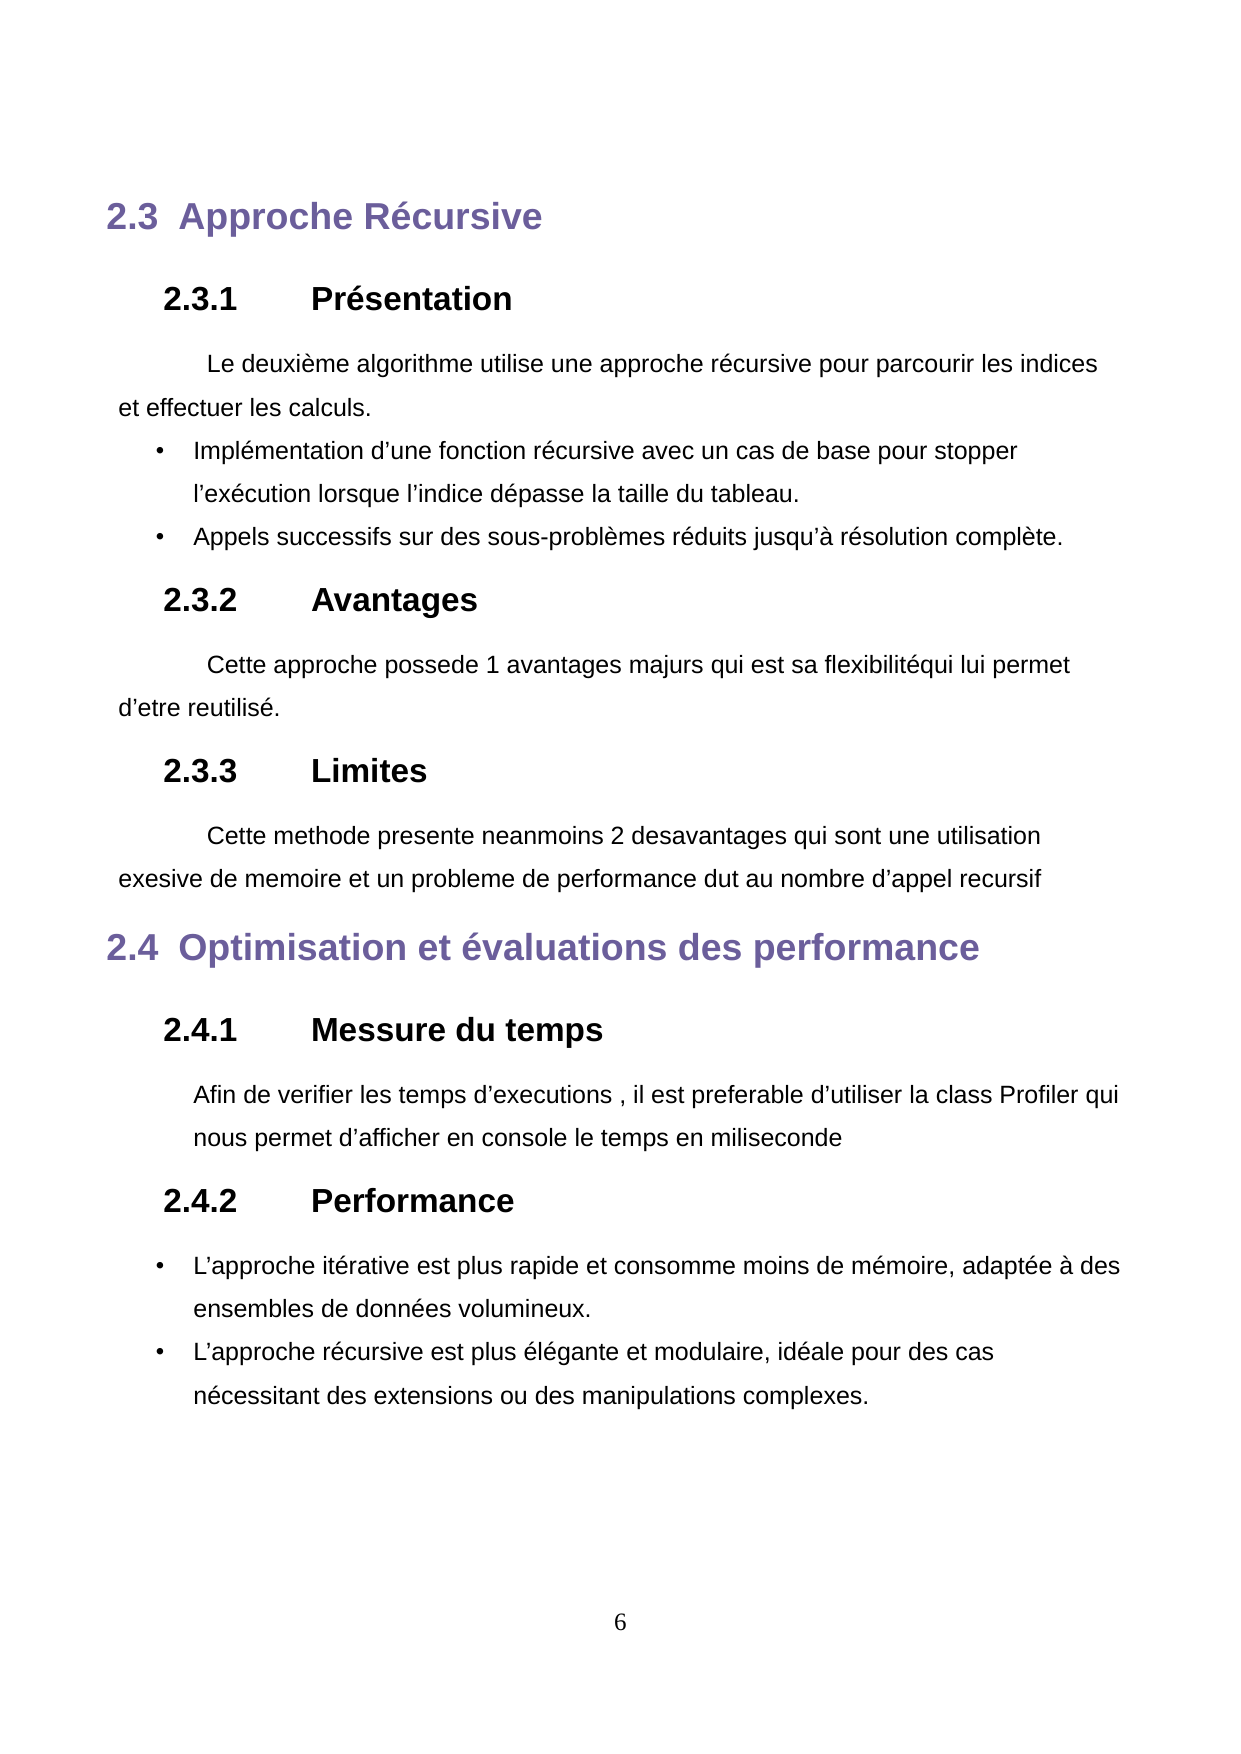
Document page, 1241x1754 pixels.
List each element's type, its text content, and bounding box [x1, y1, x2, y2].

list Appels successifs sur des sous-problèmes réduits jusqu’à résolution complète. [156, 522, 1122, 551]
text Le deuxième algorithme utilise une approche récursive pour parcourir les indices et effectuer les calculs. [118, 349, 1122, 421]
list L’approche récursive est plus élégante et modulaire, idéale pour des cas nécessitant des extensions ou des manipulations complexes. [156, 1337, 1122, 1409]
subtitle Messure du temps [163, 1010, 1122, 1048]
list L’approche itérative est plus rapide et consomme moins de mémoire, adaptée à des ensembles de données volumineux. [156, 1251, 1122, 1323]
list Implémentation d’une fonction récursive avec un cas de base pour stopper l’exécution lorsque l’indice dépasse la taille du tableau. [156, 436, 1122, 508]
subtitle Avantages [163, 580, 1122, 618]
text Cette methode presente neanmoins 2 desavantages qui sont une utilisation exesive de memoire et un probleme de performance dut au nombre d’appel recursif [118, 821, 1122, 893]
subtitle Approche Récursive [106, 194, 1122, 237]
text Cette approche possede 1 avantages majurs qui est sa flexibilitéqui lui permet d’etre reutilisé. [118, 650, 1122, 722]
subtitle Optimisation et évaluations des performance [106, 925, 1122, 968]
list Afin de verifier les temps d’executions , il est preferable d’utiliser la class Profiler qui nous permet d’afficher en console le temps en miliseconde [156, 1080, 1122, 1152]
subtitle Performance [163, 1181, 1122, 1219]
subtitle Présentation [163, 279, 1122, 318]
subtitle Limites [163, 751, 1122, 789]
